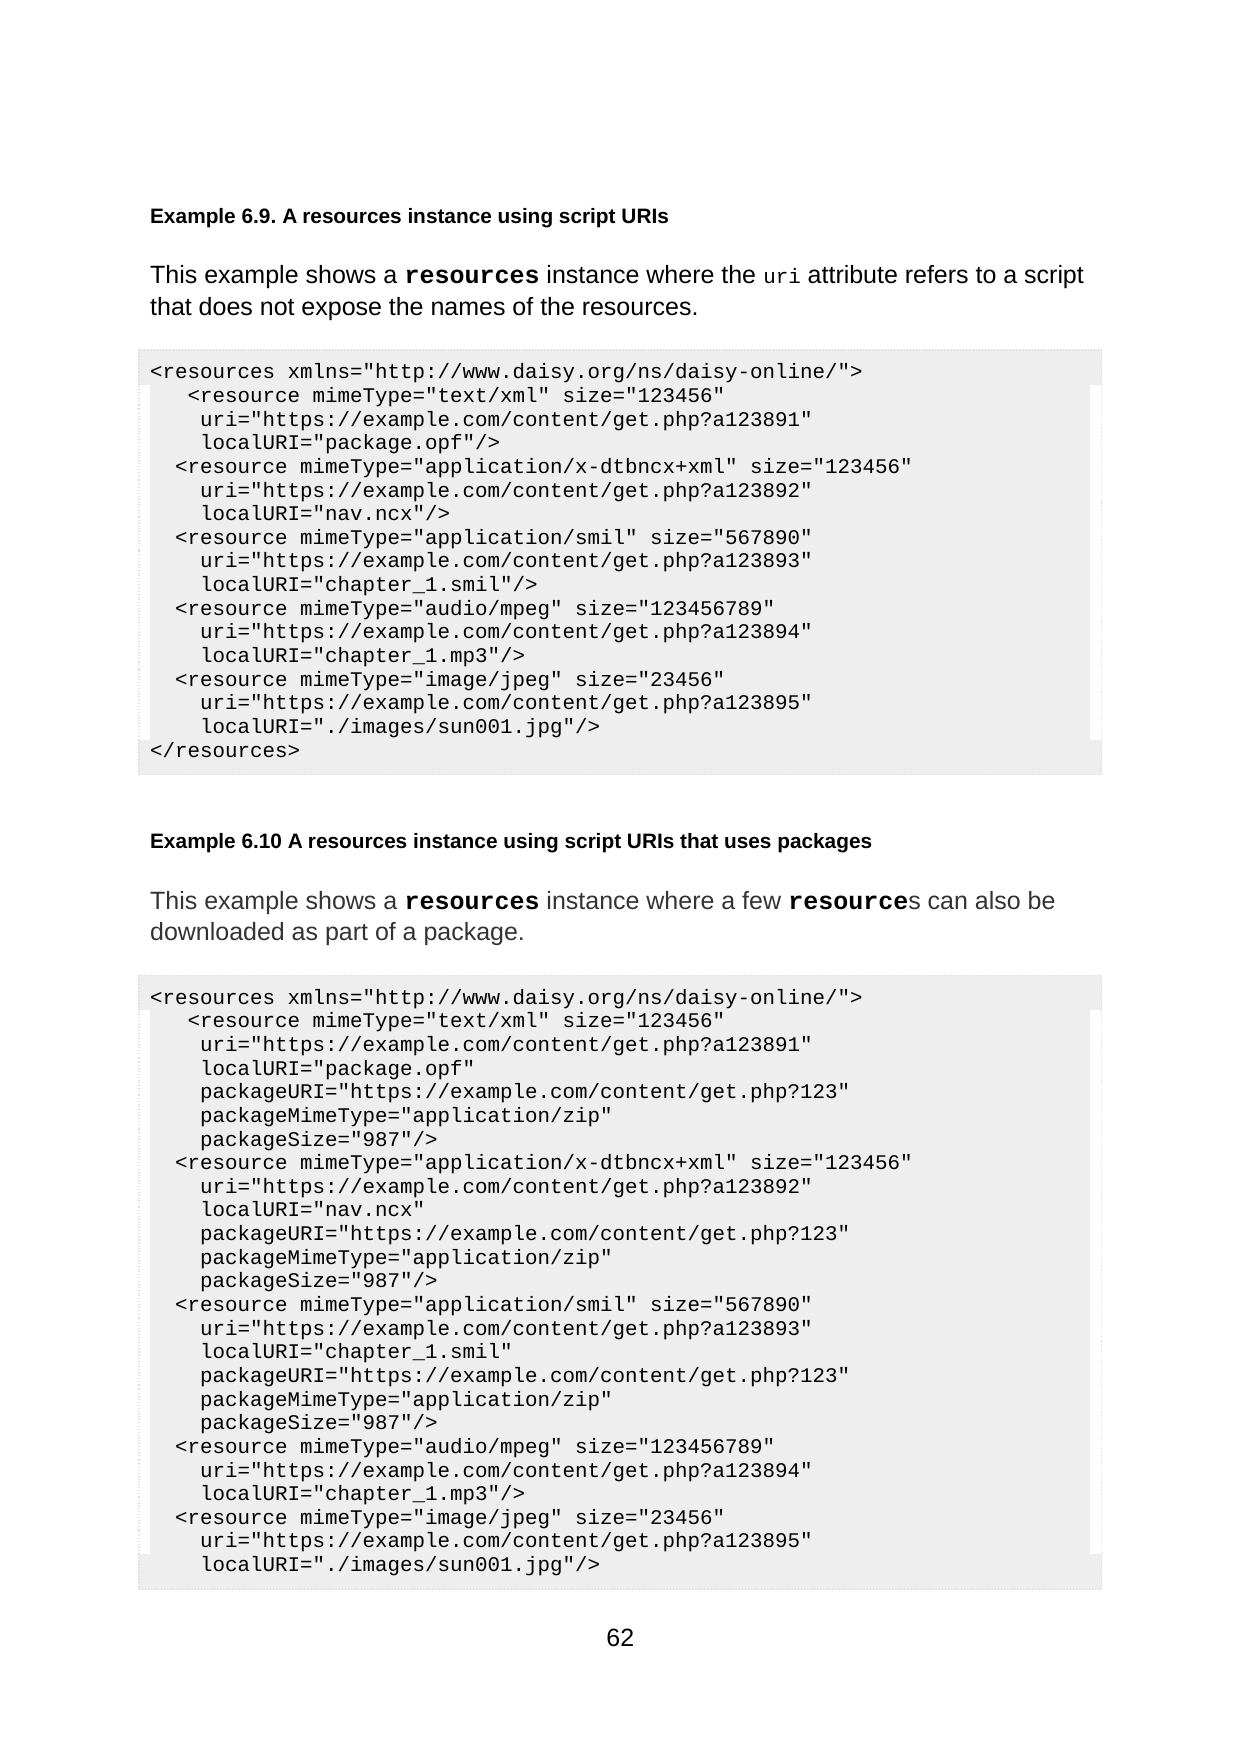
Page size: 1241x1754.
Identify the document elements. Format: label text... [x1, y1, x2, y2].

text localURI="chapter_1.mp3"/> [150, 645, 1090, 669]
text This example shows a resources instance where the uri attribute refers to a script that does not expose the names of the resources. [150, 261, 1090, 320]
text packageMimeType="application/zip" [150, 1247, 1090, 1270]
text <resources xmlns="http://www.daisy.org/ns/daisy-online/"> [138, 975, 1102, 1010]
text <resource mimeType="text/xml" size="123456" [150, 385, 1090, 409]
text uri="https://example.com/content/get.php?a123891" [150, 1034, 1090, 1058]
text <resource mimeType="image/jpeg" size="23456" [150, 669, 1090, 692]
text <resource mimeType="application/smil" size="567890" [150, 1294, 1090, 1318]
text uri="https://example.com/content/get.php?a123895" [150, 692, 1090, 716]
text <resources xmlns="http://www.daisy.org/ns/daisy-online/"> [138, 349, 1102, 385]
text localURI="chapter_1.smil" [150, 1341, 1090, 1365]
text uri="https://example.com/content/get.php?a123894" [150, 621, 1090, 645]
text localURI="package.opf"/> [150, 432, 1090, 456]
text <resource mimeType="application/smil" size="567890" [150, 527, 1090, 551]
text localURI="./images/sun001.jpg"/> [138, 1542, 1102, 1590]
text uri="https://example.com/content/get.php?a123894" [150, 1459, 1090, 1483]
text This example shows a resources instance where a few resources can also be downloaded as part of a package. [150, 886, 1090, 946]
text <resource mimeType="application/x-dtbncx+xml" size="123456" [150, 1152, 1090, 1176]
text packageSize="987"/> [150, 1128, 1090, 1152]
text packageMimeType="application/zip" [150, 1105, 1090, 1128]
text <resource mimeType="application/x-dtbncx+xml" size="123456" [150, 456, 1090, 479]
text packageURI="https://example.com/content/get.php?123" [150, 1223, 1090, 1247]
text localURI="chapter_1.mp3"/> [150, 1483, 1090, 1507]
text uri="https://example.com/content/get.php?a123891" [150, 409, 1090, 432]
text Example 6.10 A resources instance using script URIs that uses packages [150, 829, 1090, 853]
text <resource mimeType="image/jpeg" size="23456" [150, 1507, 1090, 1531]
text Example 6.9. A resources instance using script URIs [150, 204, 1090, 228]
text <resource mimeType="text/xml" size="123456" [150, 1010, 1090, 1034]
text packageURI="https://example.com/content/get.php?123" [150, 1365, 1090, 1389]
text packageMimeType="application/zip" [150, 1389, 1090, 1412]
text <resource mimeType="audio/mpeg" size="123456789" [150, 598, 1090, 621]
text uri="https://example.com/content/get.php?a123893" [150, 1318, 1090, 1341]
text packageURI="https://example.com/content/get.php?123" [150, 1081, 1090, 1105]
text uri="https://example.com/content/get.php?a123895" [150, 1531, 1090, 1542]
text localURI="package.opf" [150, 1058, 1090, 1081]
text uri="https://example.com/content/get.php?a123893" [150, 551, 1090, 574]
text <resource mimeType="audio/mpeg" size="123456789" [150, 1436, 1090, 1459]
text uri="https://example.com/content/get.php?a123892" [150, 1176, 1090, 1199]
text packageSize="987"/> [150, 1412, 1090, 1436]
text localURI="nav.ncx" [150, 1199, 1090, 1223]
text uri="https://example.com/content/get.php?a123892" [150, 479, 1090, 503]
text localURI="nav.ncx"/> [150, 503, 1090, 527]
text packageSize="987"/> [150, 1270, 1090, 1294]
text localURI="chapter_1.smil"/> [150, 574, 1090, 598]
text localURI="./images/sun001.jpg"/> [150, 716, 1090, 728]
text </resources> [138, 728, 1102, 775]
